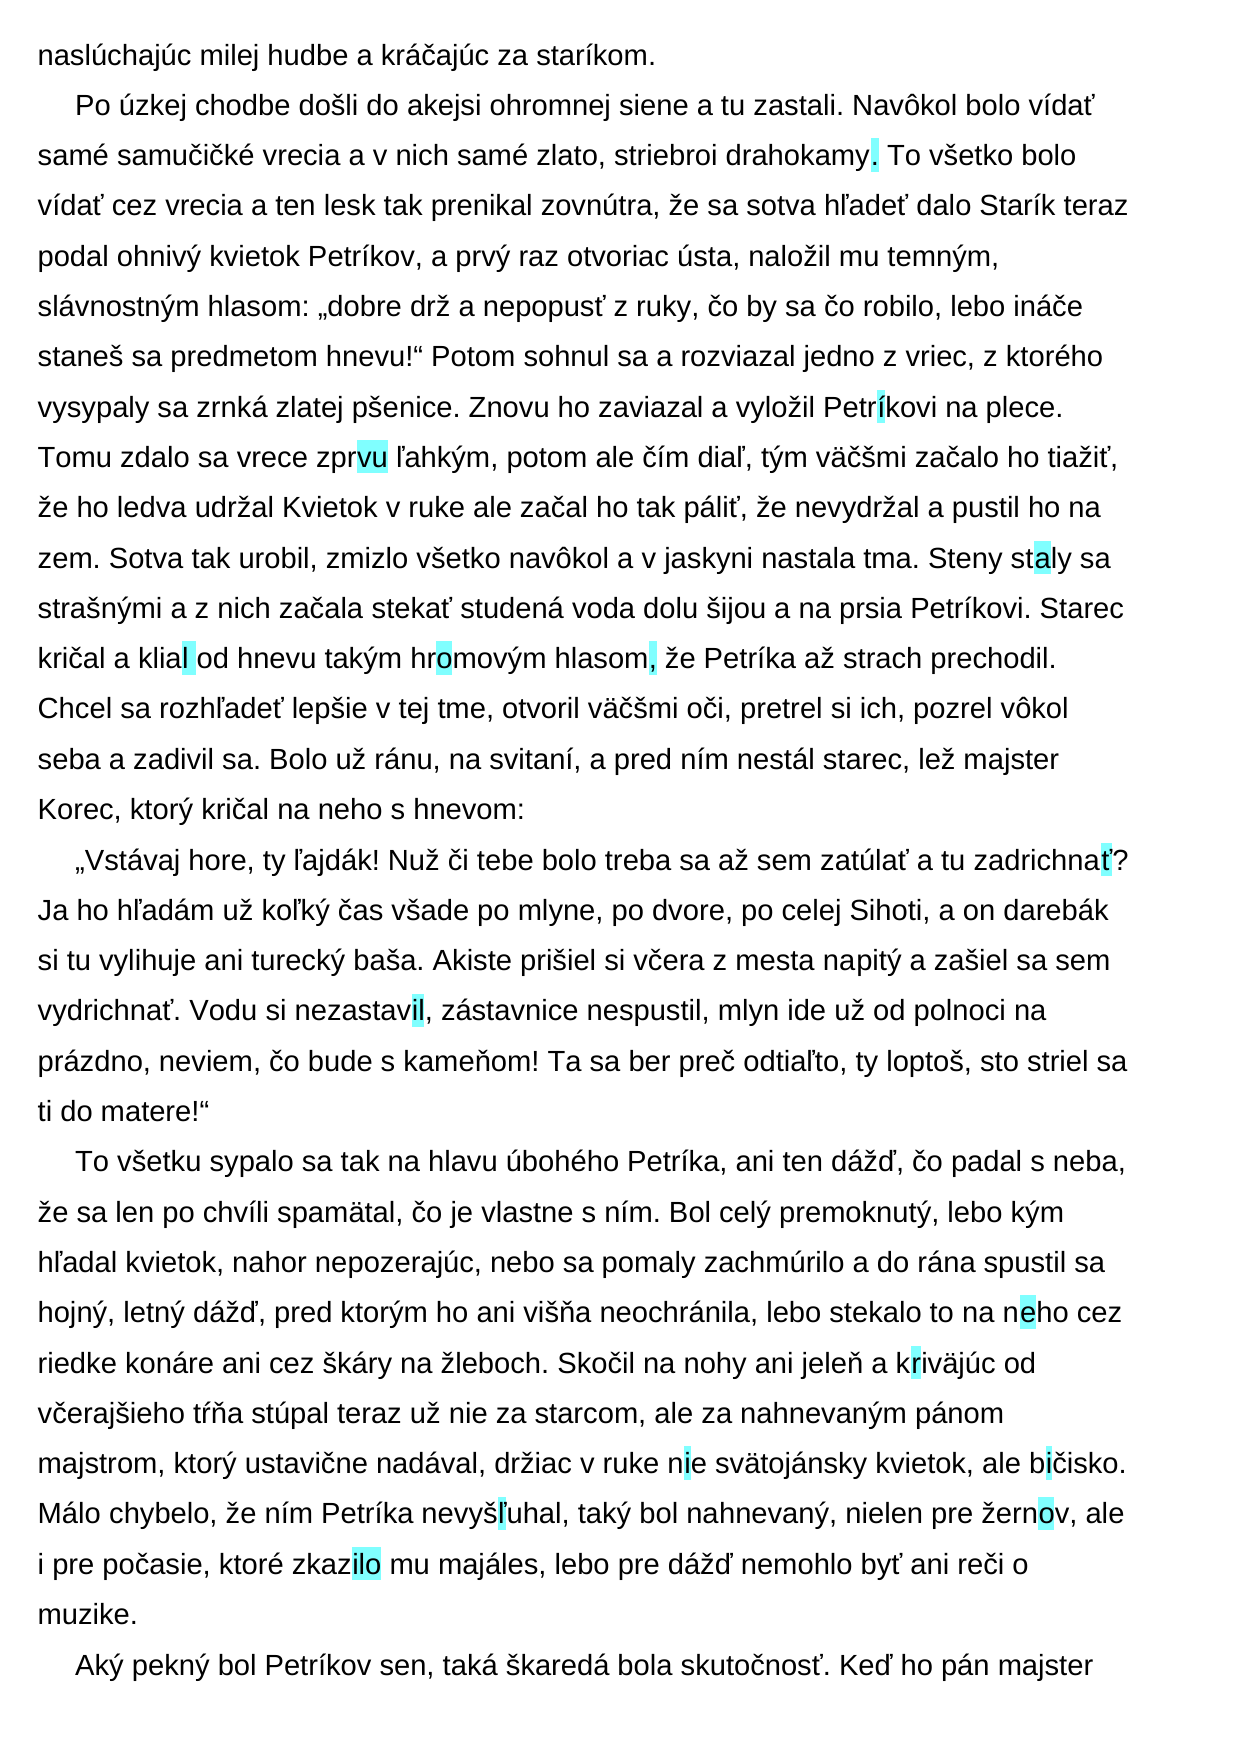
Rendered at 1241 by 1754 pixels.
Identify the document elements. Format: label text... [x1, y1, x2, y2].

text Po úzkej chodbe došli do akejsi ohromnej siene a tu zastali. Navôkol bolo vídať samé samučičké vrecia a v nich samé zlato, striebroi drahokamy. To všetko bolo vídať cez vrecia a ten lesk tak prenikal zovnútra, že sa sotva hľadeť dalo Starík teraz podal ohnivý kvietok Petríkov, a prvý raz otvoriac ústa, naložil mu temným, slávnostným hlasom: „dobre drž a nepopusť z ruky, čo by sa čo robilo, lebo ináče staneš sa pred­metom hnevu!“ Potom sohnul sa a rozviazal jedno z vriec, z ktorého vysypaly sa zrnká zlatej pše­nice. Znovu ho zaviazal a vyložil Petríkovi na plece. Tomu zdalo sa vrece zprvu ľahkým, potom ale čím diaľ, tým väčšmi začalo ho tiažiť, že ho ledva udržal Kvietok v ruke ale začal ho tak páliť, že nevydržal a pustil ho na zem. Sotva tak urobil, zmizlo všetko navôkol a v jaskyni nastala tma. Steny staly sa strašnými a z nich začala stekať studená voda dolu šijou a na prsia Petríkovi. Starec kričal a klial od hnevu takým hromovým hlasom, že Petríka až strach prechodil. Chcel sa rozhľadeť lepšie v tej tme, otvoril väčšmi oči, pretrel si ich, pozrel vôkol seba a zadivil sa. Bolo už ránu, na svitaní, a pred ním nestál starec, lež majster Korec, ktorý kričal na neho s hnevom: [37, 88, 1130, 826]
text naslúchajúc milej hudbe a kráčajúc za staríkom. [37, 37, 1130, 71]
text „Vstávaj hore, ty ľajdák! Nuž či tebe bolo treba sa až sem zatúlať a tu zadrichnať? Ja ho hľadám už koľký čas všade po mlyne, po dvore, po celej Sihoti, a on darebák si tu vylihuje ani turecký baša. Akiste prišiel si včera z mesta na­pitý a zašiel sa sem vydrichnať. Vodu si nezastavil, zástavnice nespustil, mlyn ide už od polnoci na prázdno, neviem, čo bude s kameňom! Ta sa ber preč odtiaľto, ty loptoš, sto striel sa ti do matere!“ [37, 842, 1130, 1128]
text Aký pekný bol Petríkov sen, taká škaredá bola skutočnosť. Keď ho pán majster [37, 1647, 1130, 1681]
text To všetku sypalo sa tak na hlavu úbohého Petríka, ani ten dážď, čo padal s neba, že sa len po chvíli spamätal, čo je vlastne s ním. Bol celý premoknutý, lebo kým hľadal kvietok, nahor ne­pozerajúc, nebo sa pomaly zachmúrilo a do rána spustil sa hojný, letný dážď, pred ktorým ho ani višňa neochránila, lebo stekalo to na neho cez riedke konáre ani cez škáry na žleboch. Skočil na nohy ani jeleň a kriväjúc od včerajšieho tŕňa stúpal teraz už nie za starcom, ale za nahnevaným pánom majstrom, ktorý ustavične nadával, držiac v ruke nie svätojánsky kvietok, ale bičisko. Málo chybelo, že ním Petríka nevyšľuhal, taký bol na­hnevaný, nielen pre žernov, ale i pre počasie, ktoré zkazilo mu majáles, lebo pre dážď nemohlo byť ani reči o muzike. [37, 1144, 1130, 1631]
